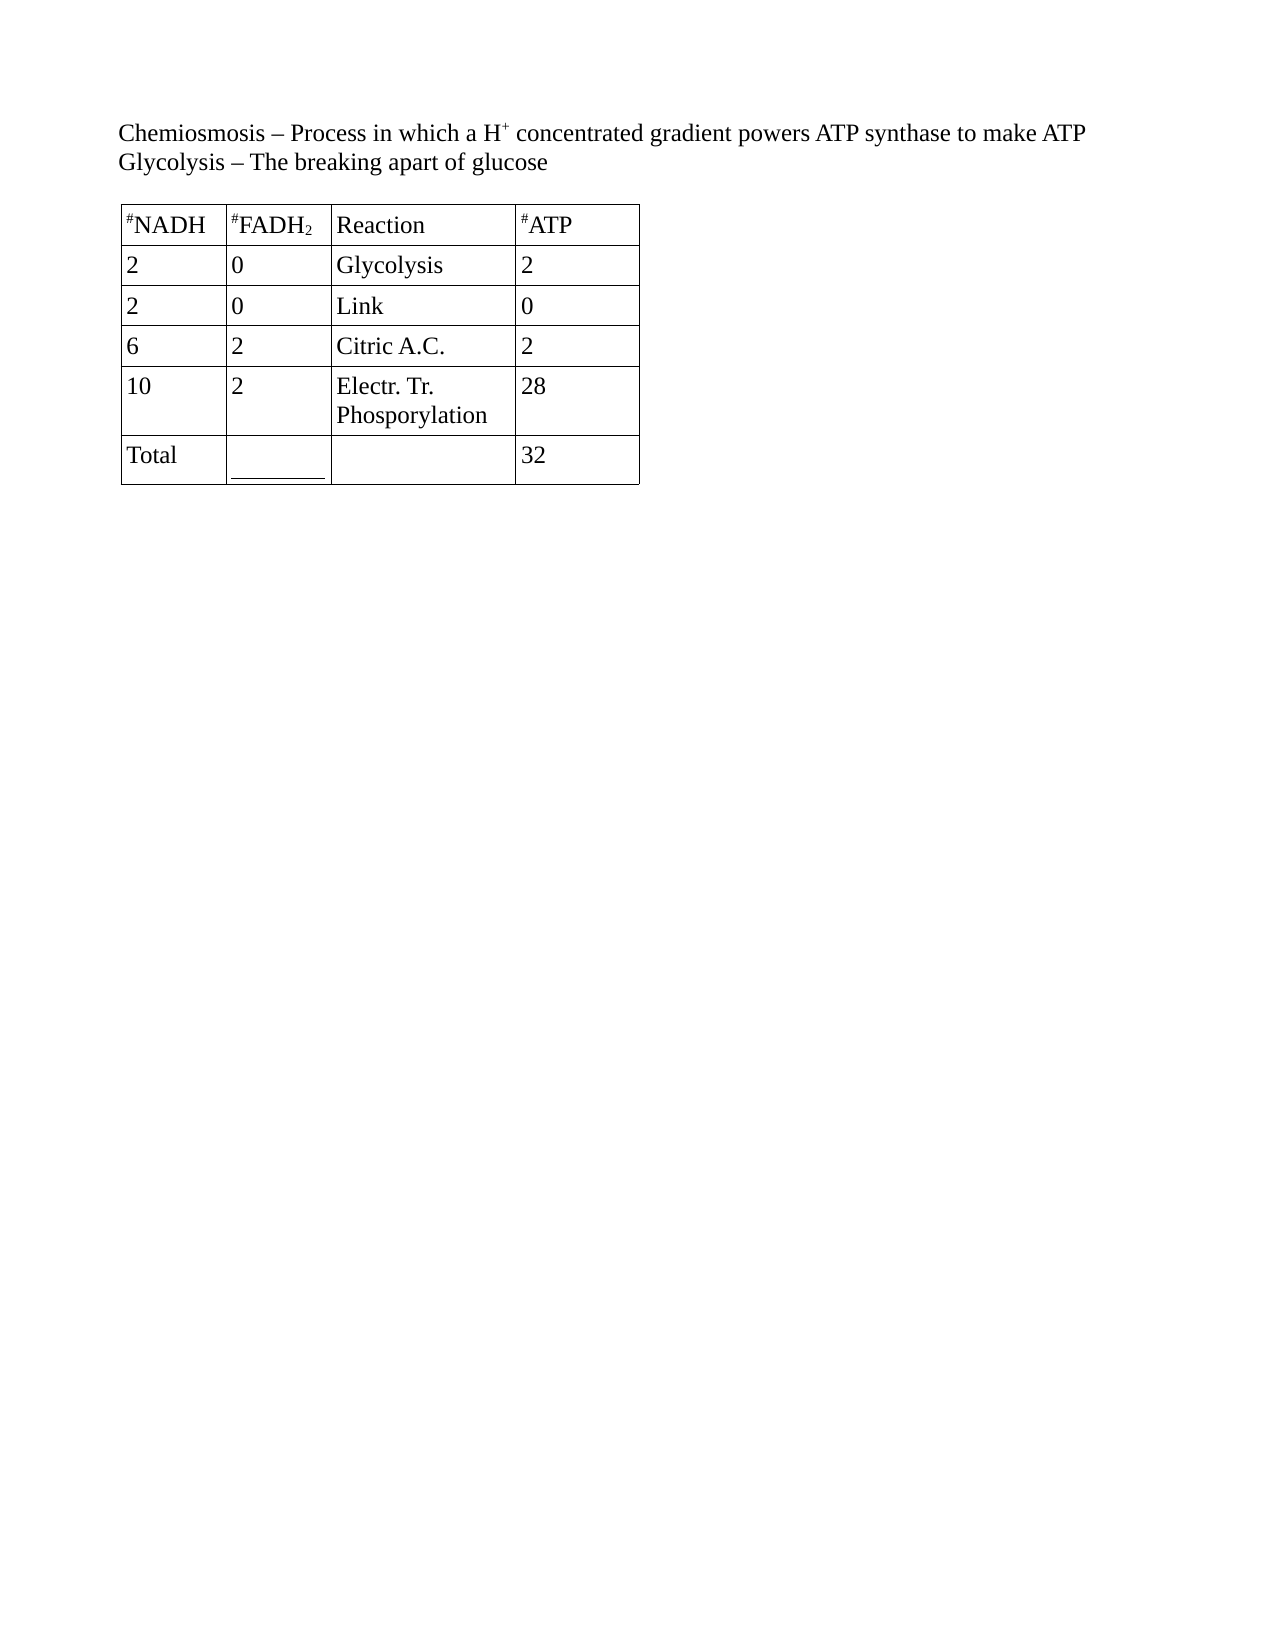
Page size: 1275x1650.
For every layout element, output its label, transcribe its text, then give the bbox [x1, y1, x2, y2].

table_header #FADH2 [227, 205, 331, 245]
table_cell 28 [516, 367, 639, 435]
table_cell 2 [227, 367, 331, 435]
table_cell 2 [516, 246, 639, 285]
table_header #NADH [122, 205, 226, 245]
table_cell [332, 436, 515, 484]
table_cell Electr. Tr. Phosporylation [332, 367, 515, 435]
table_cell Citric A.C. [332, 326, 515, 366]
table_header #ATP [516, 205, 639, 245]
table_cell 2 [516, 326, 639, 366]
table_cell 2 [227, 326, 331, 366]
table_cell 0 [516, 286, 639, 325]
table_cell Link [332, 286, 515, 325]
text Glycolysis – The breaking apart of glucose [118, 147, 1157, 176]
table_cell 0 [227, 286, 331, 325]
table_cell Glycolysis [332, 246, 515, 285]
text Chemiosmosis – Process in which a H+ concentrated gradient powers ATP synthase to make ATP [118, 118, 1157, 147]
table_cell [227, 436, 331, 484]
table_cell Total [122, 436, 226, 484]
table_cell 2 [122, 286, 226, 325]
table_cell 6 [122, 326, 226, 366]
table_cell 32 [516, 436, 639, 484]
table_header Reaction [332, 205, 515, 245]
table_cell 2 [122, 246, 226, 285]
table_cell 10 [122, 367, 226, 435]
table_cell 0 [227, 246, 331, 285]
